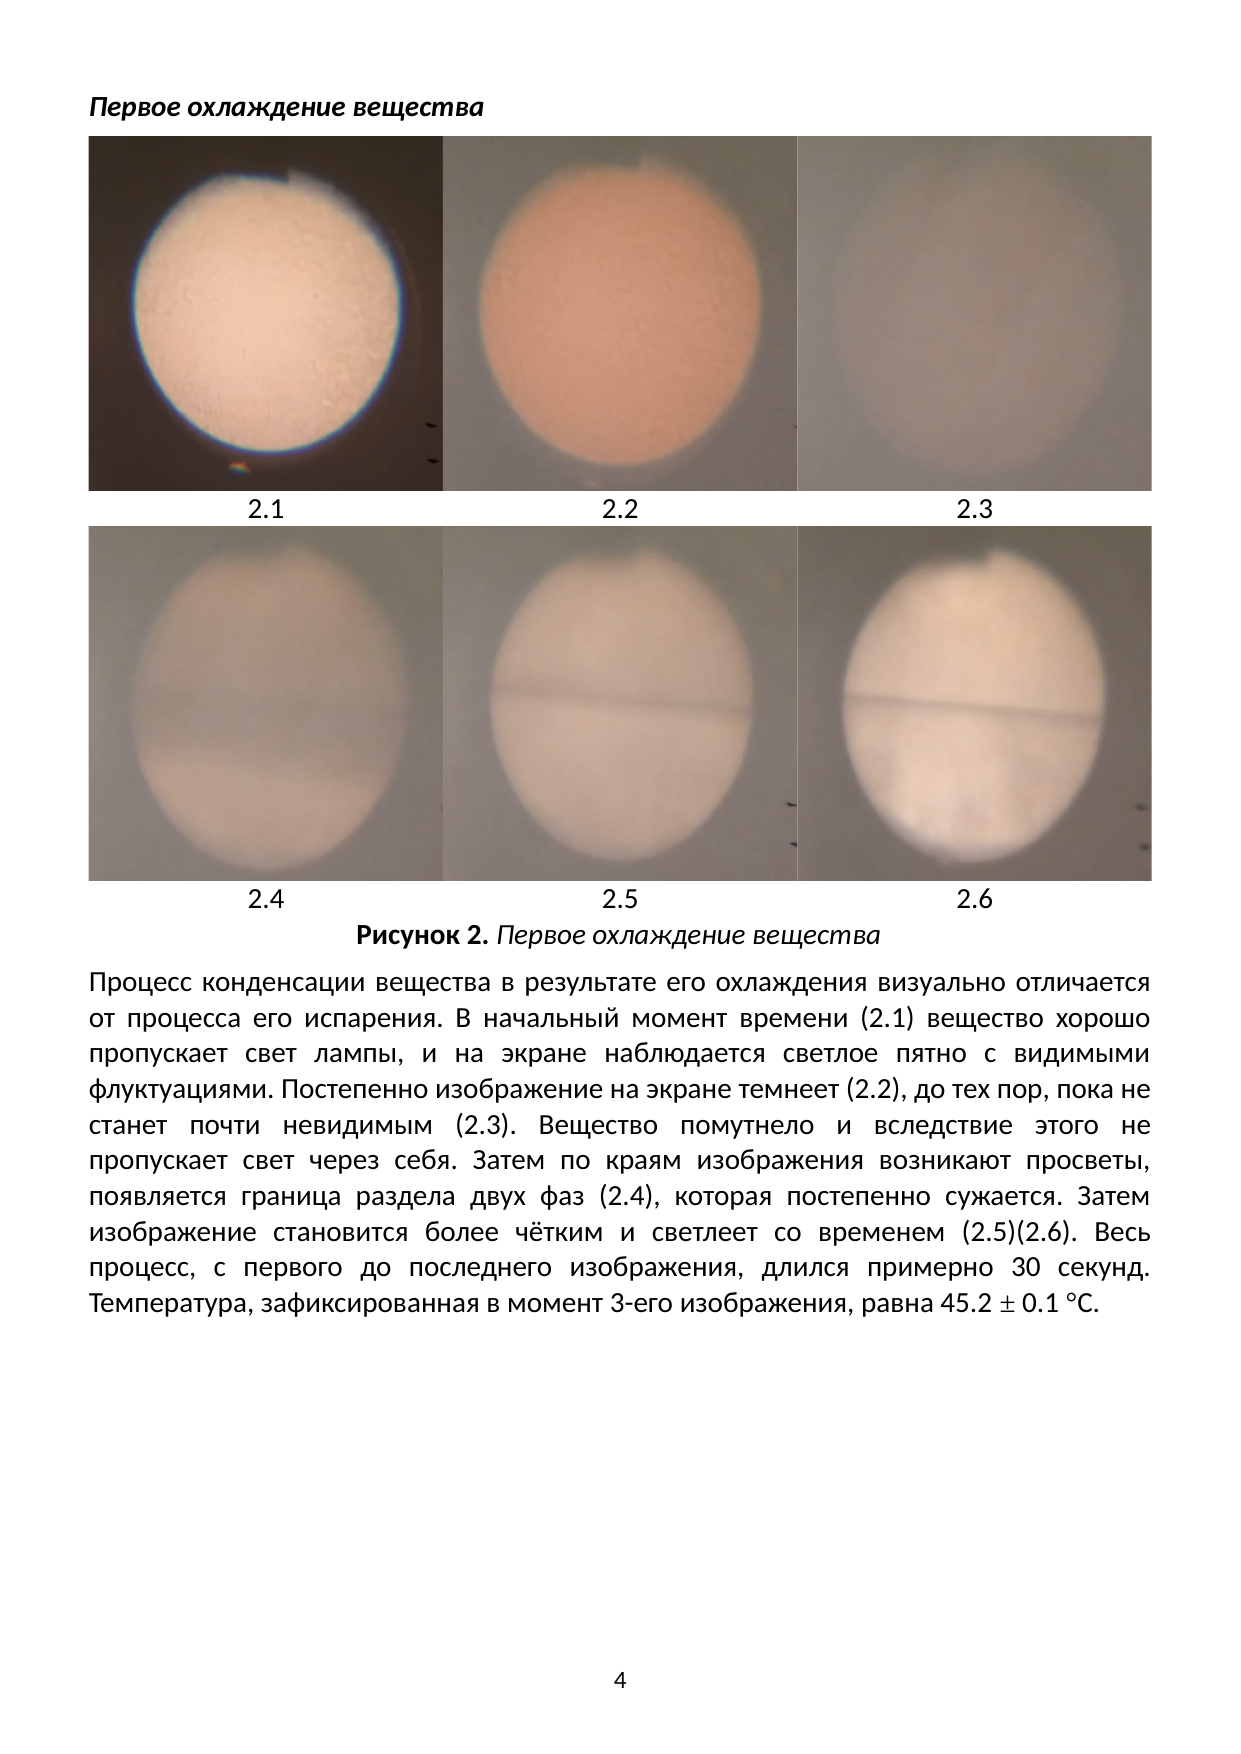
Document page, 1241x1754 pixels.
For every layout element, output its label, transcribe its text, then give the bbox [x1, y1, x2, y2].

table_header 2.3 [797, 491, 1152, 526]
text Рисунок 2. Первое охлаждение вещества [88, 916, 1152, 952]
picture [88, 526, 1152, 881]
picture [88, 136, 1152, 491]
table_cell 2.5 [443, 881, 797, 916]
table_header 2.1 [89, 491, 443, 526]
table_cell 2.6 [797, 881, 1152, 916]
table_cell 2.4 [89, 881, 443, 916]
table_header 2.2 [443, 491, 797, 526]
text Процесс конденсации вещества в результате его охлаждения визуально отличается от процесса его испарения. В начальный момент времени (2.1) вещество хорошо пропускает свет лампы, и на экране наблюдается светлое пятно с видимыми флуктуациями. Постепенно изображение на экране темнеет (2.2), до тех пор, пока не станет почти невидимым (2.3). Вещество помутнело и вследствие этого не пропускает свет через себя. Затем по краям изображения возникают просветы, появляется граница раздела двух фаз (2.4), которая постепенно сужается. Затем изображение становится более чётким и светлеет со временем (2.5)(2.6). Весь процесс, с первого до последнего изображения, длился примерно 30 секунд. Температура, зафиксированная в момент 3-его изображения, равна 45.2 ± 0.1 °C. [88, 963, 1152, 1319]
text Первое охлаждение вещества [88, 88, 1152, 124]
